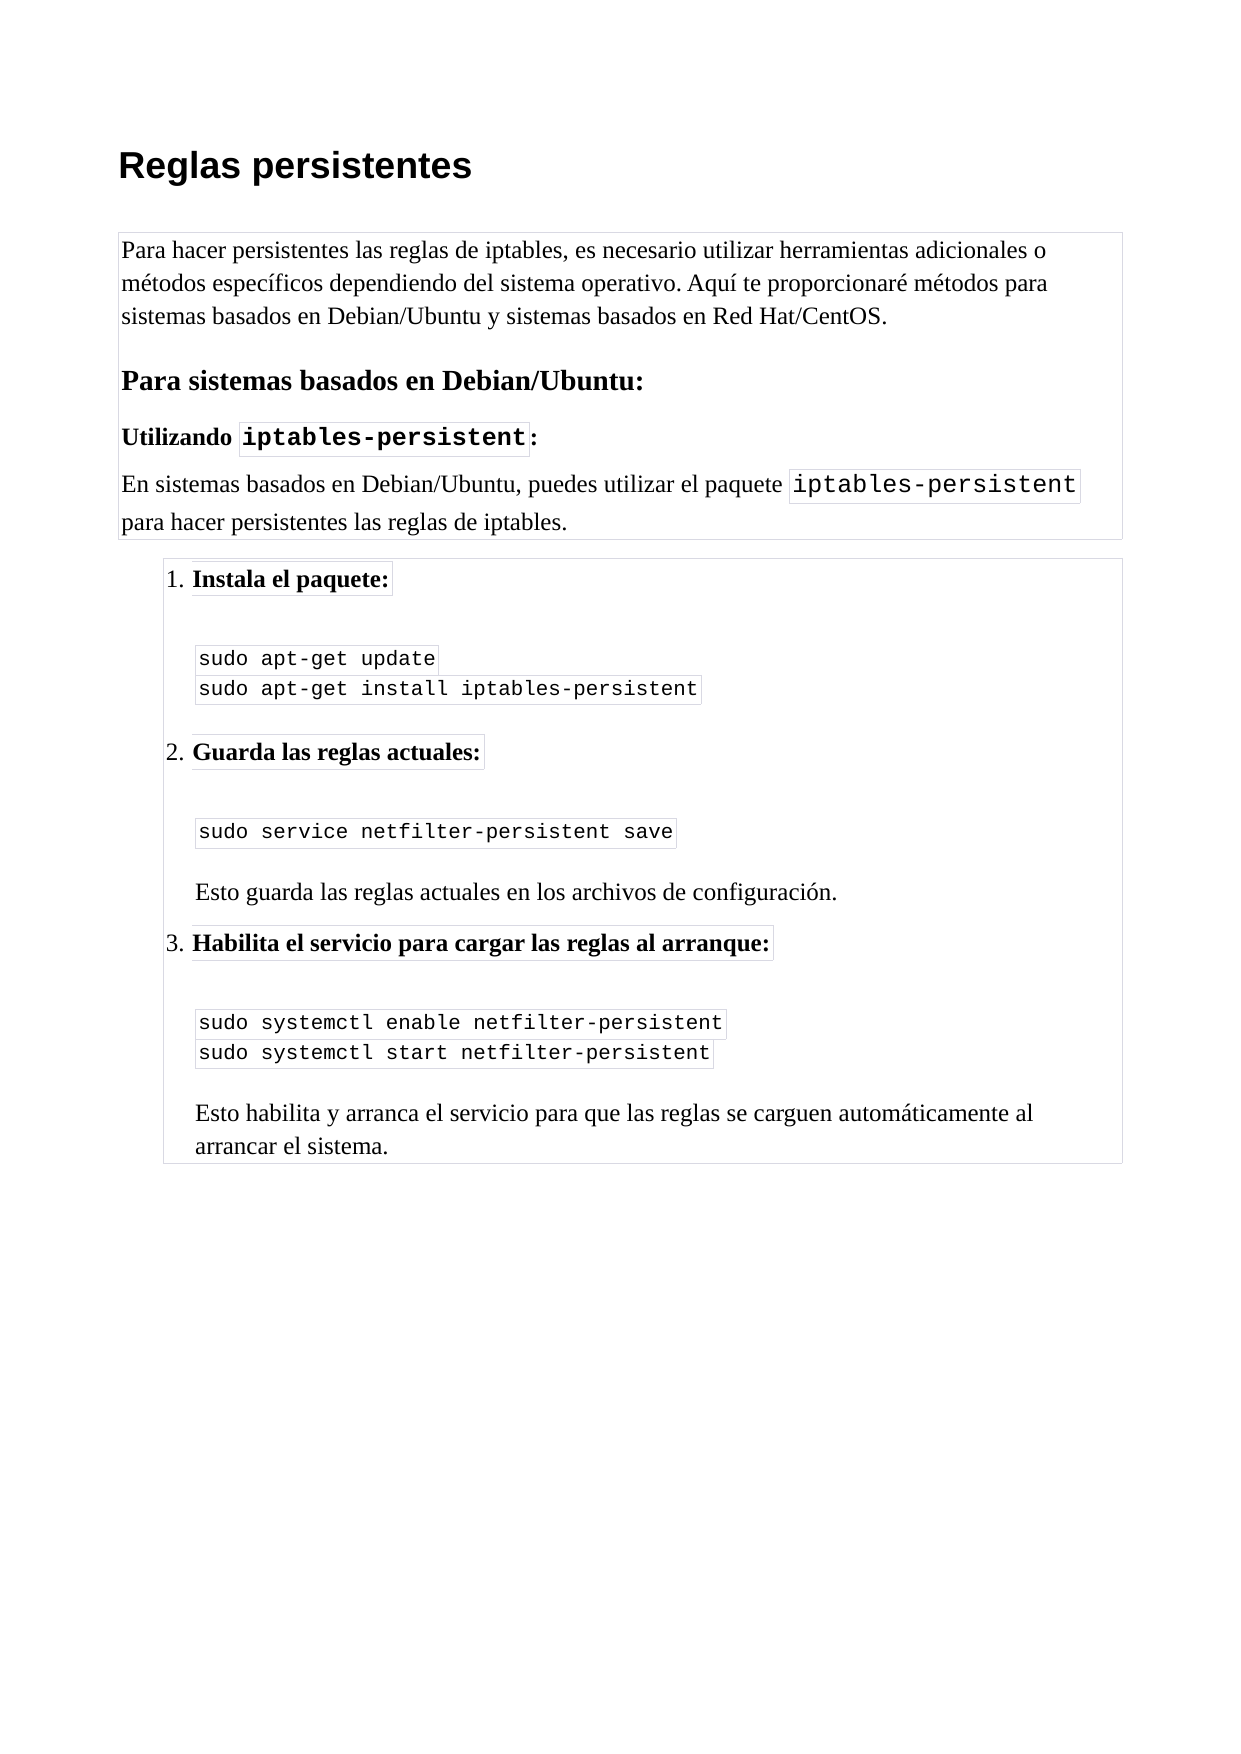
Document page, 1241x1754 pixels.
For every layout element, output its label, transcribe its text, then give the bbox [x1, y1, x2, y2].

list Esto habilita y arranca el servicio para que las reglas se carguen automáticamente al arrancar el sistema. [164, 1095, 1122, 1163]
text Para hacer persistentes las reglas de iptables, es necesario utilizar herramientas adicionales o métodos específicos dependiendo del sistema operativo. Aquí te proporcionaré métodos para sistemas basados en Debian/Ubuntu y sistemas basados en Red Hat/CentOS. [119, 233, 1122, 329]
list Guarda las reglas actuales: [164, 731, 1122, 769]
list sudo apt-get install iptables-persistent [439, 672, 1122, 704]
subtitle Utilizando iptables-persistent: [119, 418, 1122, 456]
list Habilita el servicio para cargar las reglas al arranque: [164, 922, 1122, 960]
list [714, 1036, 1122, 1068]
subtitle Reglas persistentes [118, 143, 1122, 186]
list [164, 1036, 195, 1068]
list Instala el paquete: [164, 559, 1122, 596]
list sudo systemctl enable netfilter-persistent [164, 1006, 1122, 1036]
subtitle Para sistemas basados en Debian/Ubuntu: [119, 360, 1122, 397]
list Esto guarda las reglas actuales en los archivos de configuración. [164, 874, 1122, 906]
list sudo apt-get install iptables-persistent [196, 676, 701, 704]
list sudo service netfilter-persistent save [164, 815, 1122, 848]
list sudo apt-get update [164, 642, 1122, 672]
list sudo apt-get install iptables-persistent [164, 672, 195, 704]
text En sistemas basados en Debian/Ubuntu, puedes utilizar el paquete iptables-persistent para hacer persistentes las reglas de iptables. [119, 465, 1122, 539]
list sudo systemctl start netfilter-persistent [196, 1040, 713, 1068]
